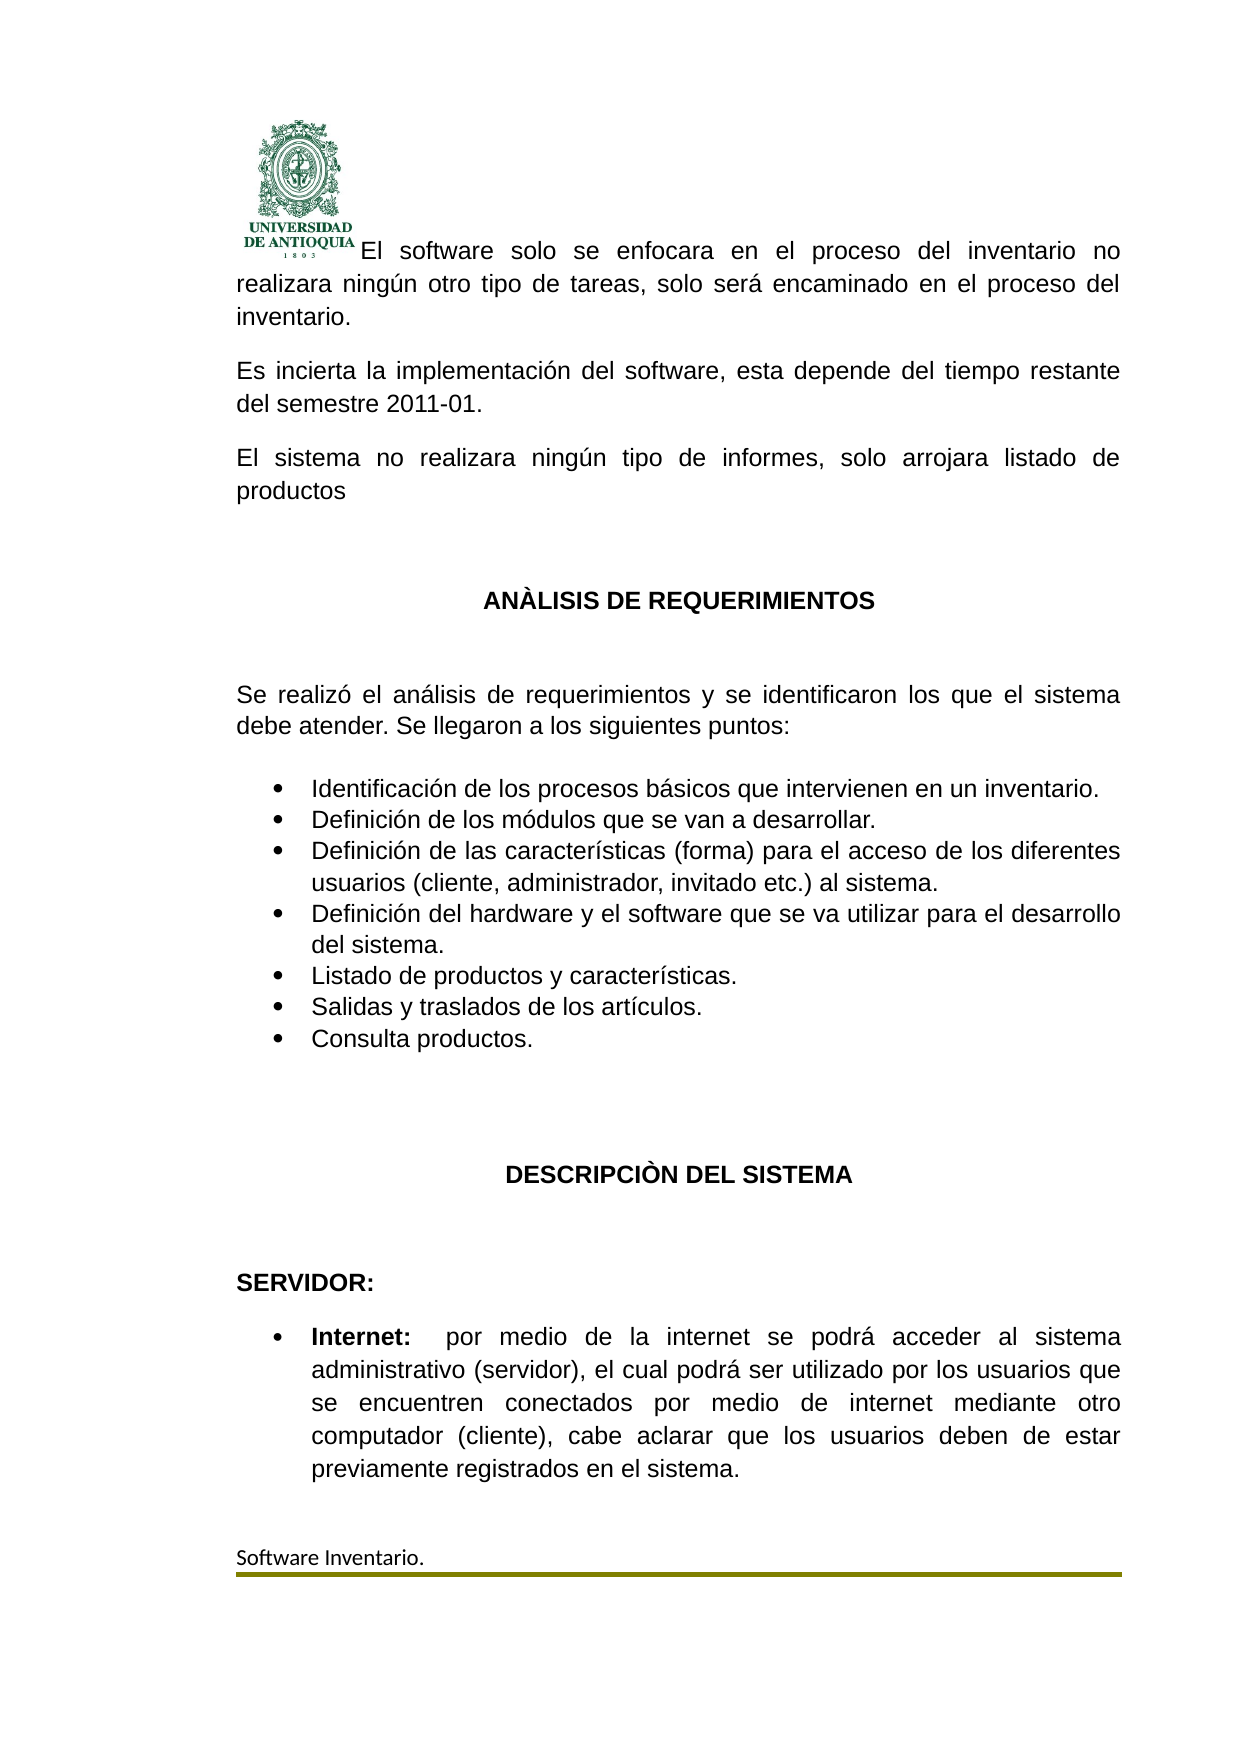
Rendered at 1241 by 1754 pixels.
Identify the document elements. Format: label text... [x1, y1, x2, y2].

text SERVIDOR: [236, 1268, 1122, 1297]
text Se realizó el análisis de requerimientos y se identificaron los que el sistema debe atender. Se llegaron a los siguientes puntos: [236, 677, 1122, 740]
list Listado de productos y características. [274, 959, 1122, 990]
list Identificación de los procesos básicos que intervienen en un inventario. [274, 771, 1122, 802]
text ANÀLISIS DE REQUERIMIENTOS [236, 584, 1122, 615]
list Internet: por medio de la internet se podrá acceder al sistema administrativo (servidor), el cual podrá ser utilizado por los usuarios que se encuentren conectados por medio de internet mediante otro computador (cliente), cabe aclarar que los usuarios deben de estar previamente registrados en el sistema. [274, 1322, 1122, 1483]
list Salidas y traslados de los artículos. [274, 990, 1122, 1021]
text DESCRIPCIÒN DEL SISTEMA [236, 1160, 1122, 1189]
list Consulta productos. [274, 1021, 1122, 1052]
picture [240, 117, 359, 258]
list Definición de las características (forma) para el acceso de los diferentes usuarios (cliente, administrador, invitado etc.) al sistema. [274, 834, 1122, 896]
text El software solo se enfocara en el proceso del inventario no realizara ningún otro tipo de tareas, solo será encaminado en el proceso del inventario. [236, 236, 1122, 331]
text El sistema no realizara ningún tipo de informes, solo arrojara listado de productos [236, 443, 1122, 505]
text Es incierta la implementación del software, esta depende del tiempo restante del semestre 2011-01. [236, 356, 1122, 418]
list Definición de los módulos que se van a desarrollar. [274, 802, 1122, 834]
list Definición del hardware y el software que se va utilizar para el desarrollo del sistema. [274, 896, 1122, 959]
